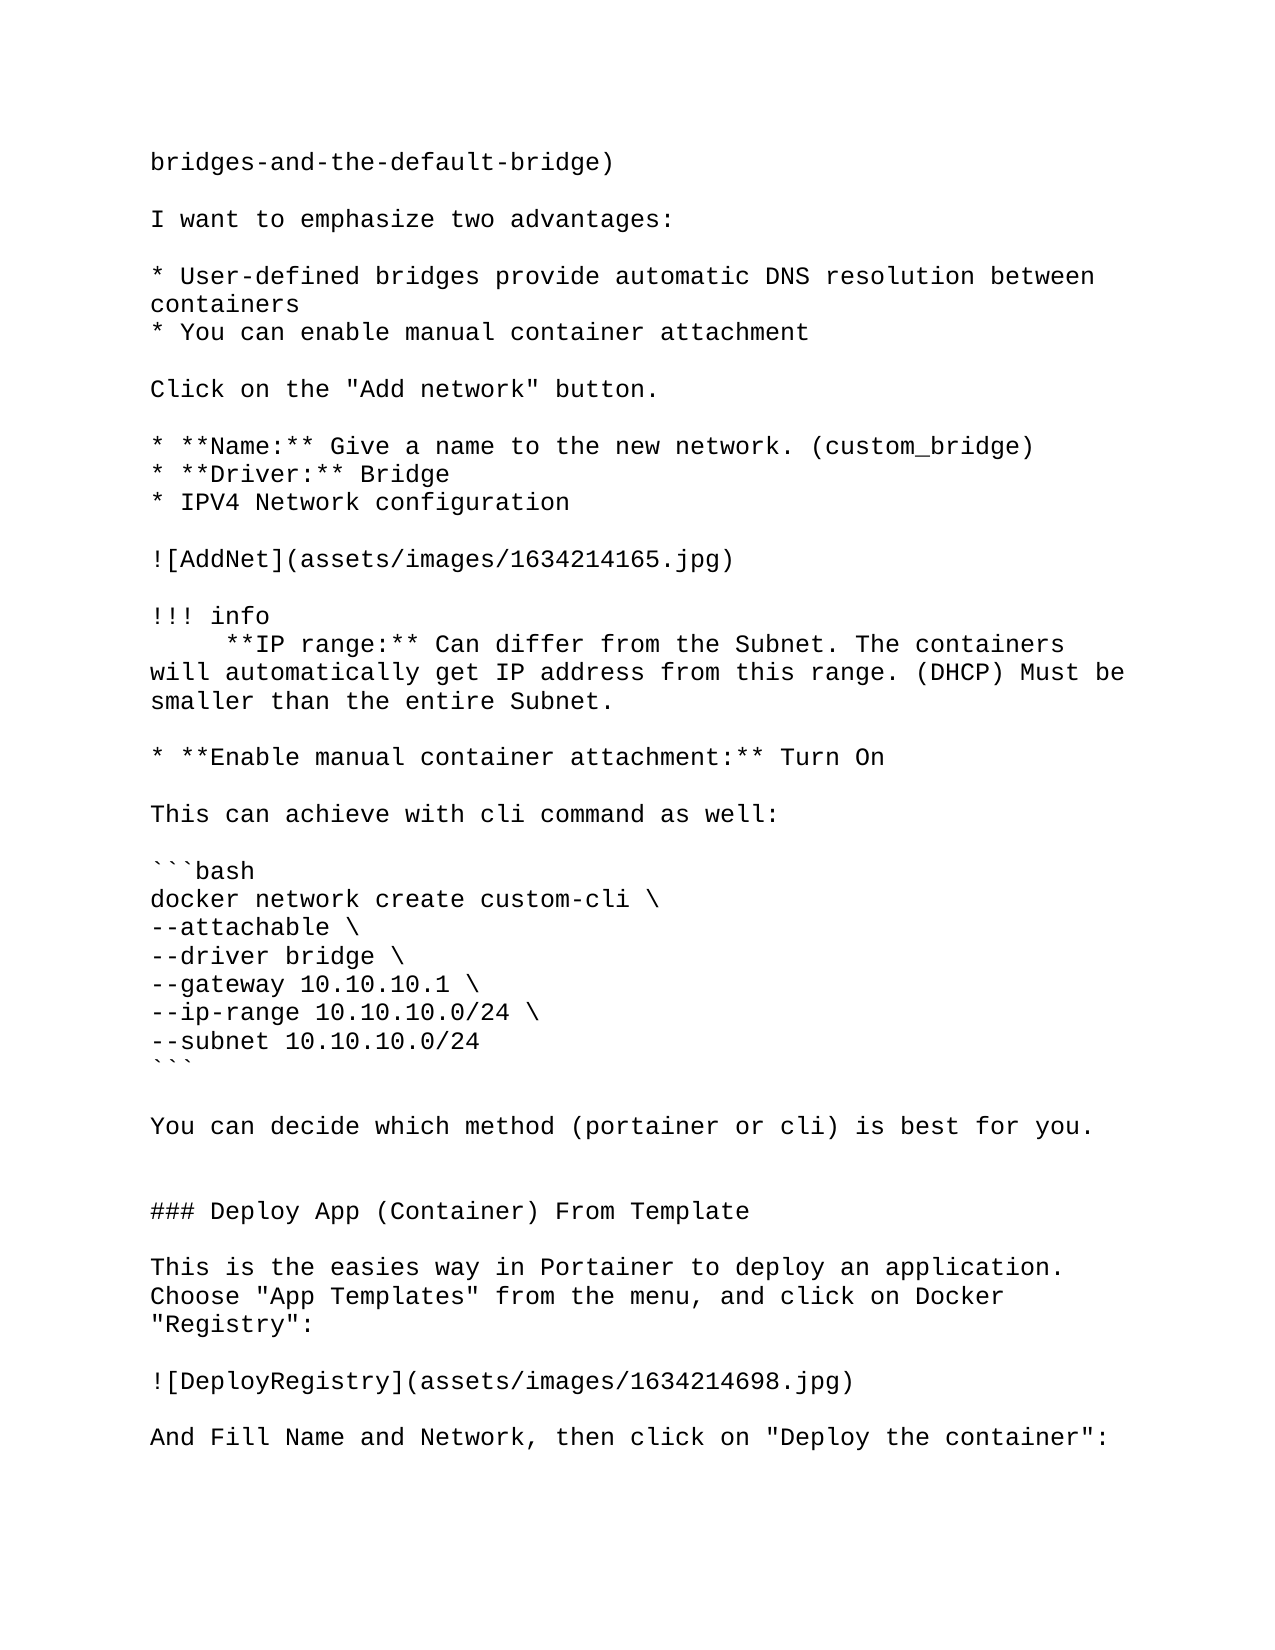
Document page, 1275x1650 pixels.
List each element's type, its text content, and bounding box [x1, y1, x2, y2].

text And Fill Name and Network, then click on "Deploy the container": [150, 1425, 1125, 1453]
text You can decide which method (portainer or cli) is best for you. [150, 1113, 1125, 1142]
text ![DeployRegistry](assets/images/1634214698.jpg) [150, 1368, 1125, 1397]
text This can achieve with cli command as well: [150, 802, 1125, 830]
text ![AddNet](assets/images/1634214165.jpg) [150, 547, 1125, 575]
text --subnet 10.10.10.0/24 [150, 1028, 1125, 1057]
text I want to emphasize two advantages: [150, 207, 1125, 235]
text docker network create custom-cli \ [150, 887, 1125, 915]
text * **Enable manual container attachment:** Turn On [150, 745, 1125, 773]
text ```bash [150, 858, 1125, 887]
text * IPV4 Network configuration [150, 490, 1125, 518]
text --gateway 10.10.10.1 \ [150, 972, 1125, 1000]
text Click on the "Add network" button. [150, 377, 1125, 405]
text bridges-and-the-default-bridge) [150, 150, 1125, 178]
text * **Name:** Give a name to the new network. (custom_bridge) [150, 433, 1125, 462]
text ### Deploy App (Container) From Template [150, 1198, 1125, 1227]
text * You can enable manual container attachment [150, 320, 1125, 348]
text !!! info [150, 603, 1125, 632]
text --ip-range 10.10.10.0/24 \ [150, 1000, 1125, 1028]
text ``` [150, 1057, 1125, 1085]
text * User-defined bridges provide automatic DNS resolution between containers [150, 263, 1125, 320]
text **IP range:** Can differ from the Subnet. The containers will automatically get IP address from this range. (DHCP) Must be smaller than the entire Subnet. [150, 632, 1125, 717]
text * **Driver:** Bridge [150, 462, 1125, 490]
text This is the easies way in Portainer to deploy an application. Choose "App Templates" from the menu, and click on Docker "Registry": [150, 1255, 1125, 1340]
text --driver bridge \ [150, 943, 1125, 972]
text --attachable \ [150, 915, 1125, 943]
